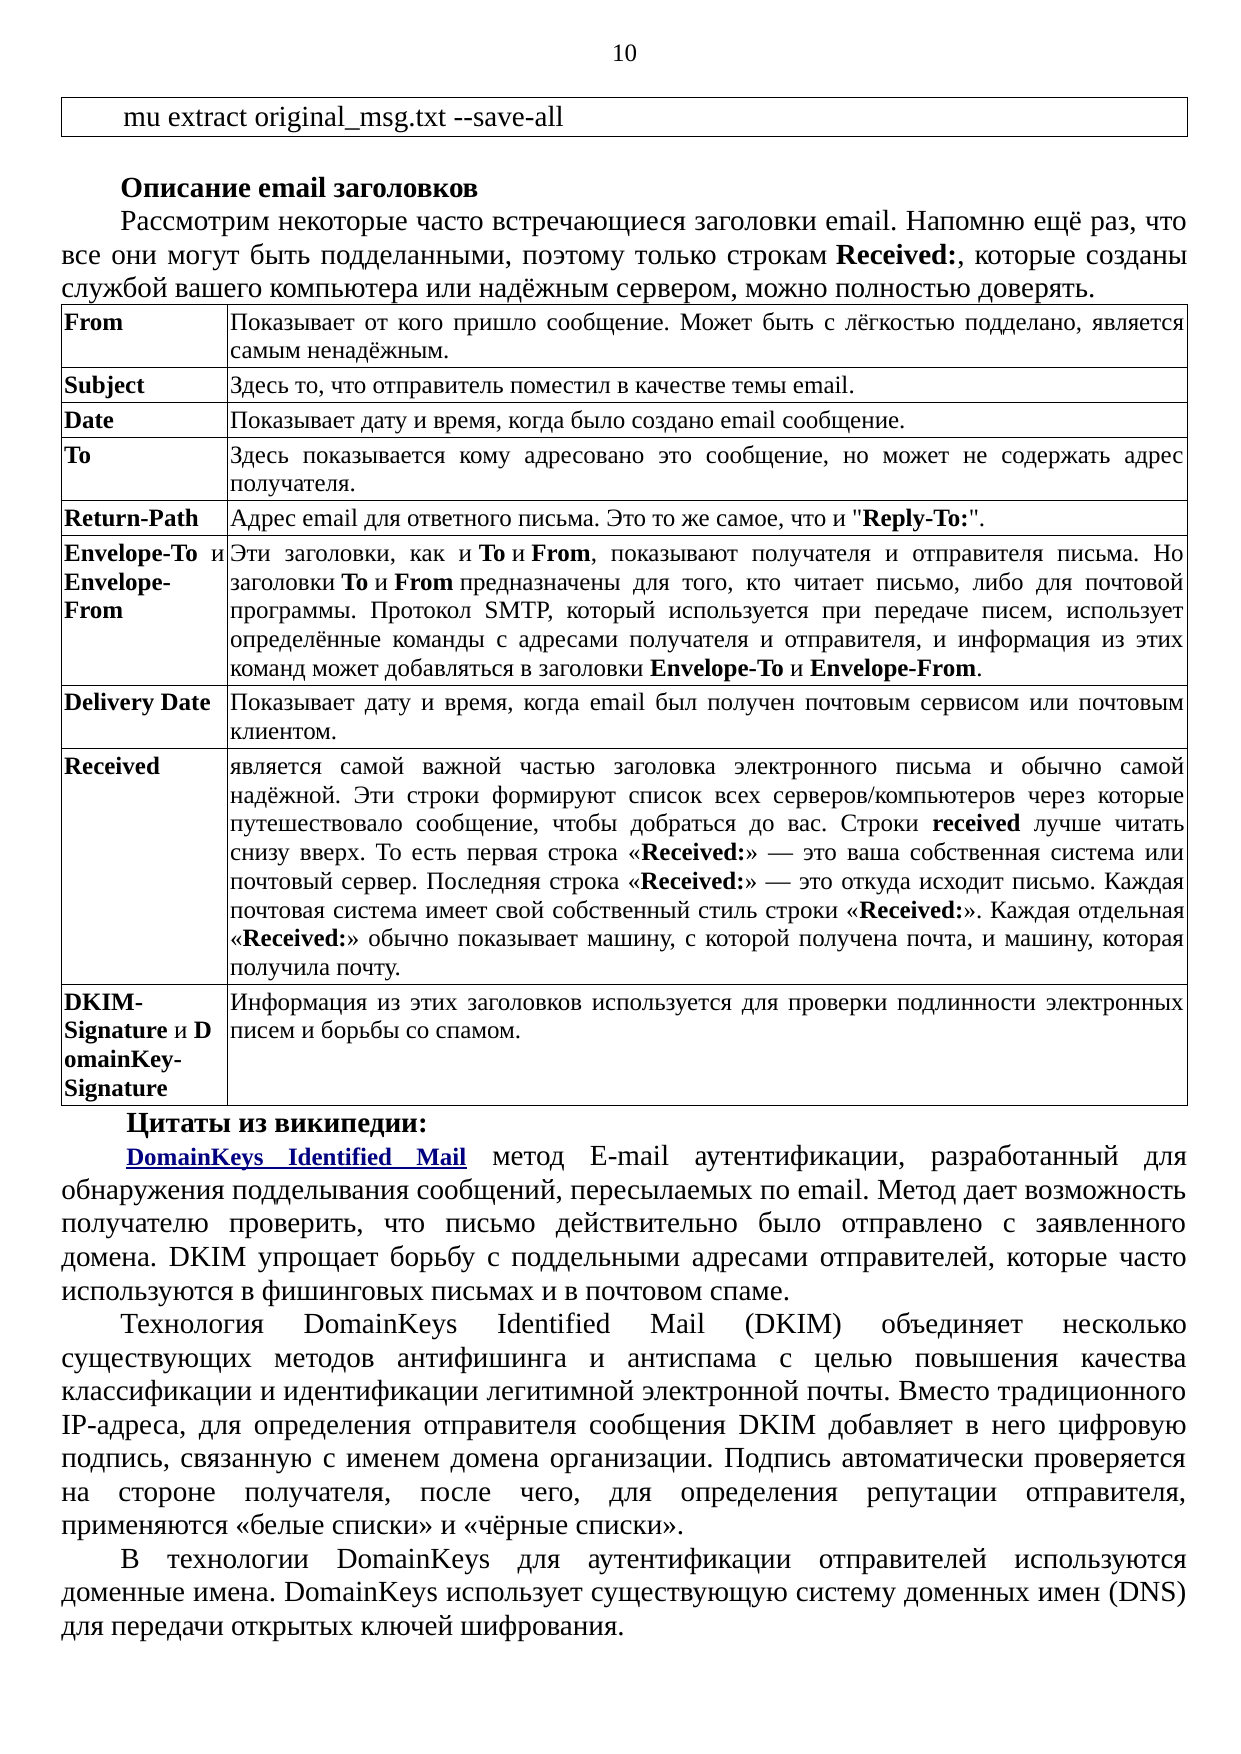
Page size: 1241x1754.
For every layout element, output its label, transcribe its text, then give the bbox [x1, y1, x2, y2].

table_cell Адрес email для ответного письма. Это то же самое, что и "Reply-To:". [228, 501, 1187, 535]
table_cell Envelope-To и Envelope-From [62, 536, 227, 684]
table_cell Показывает дату и время, когда email был получен почтовым сервисом или почтовым клиентом. [228, 686, 1187, 748]
text mu extract original_msg.txt --save-all [62, 98, 1187, 136]
text Цитаты из википедии: [61, 1106, 1187, 1138]
table_cell Received [62, 749, 227, 984]
table_cell Показывает дату и время, когда было создано email сообщение. [228, 403, 1187, 437]
table_cell Return-Path [62, 501, 227, 535]
table_cell To [62, 438, 227, 500]
text Технология DomainKeys Identified Mail (DKIM) объединяет несколько существующих методов антифишинга и антиспама с целью повышения качества классификации и идентификации легитимной электронной почты. Вместо традиционного IP-адреса, для определения отправителя сообщения DKIM добавляет в него цифровую подпись, связанную с именем домена организации. Подпись автоматически проверяется на стороне получателя, после чего, для определения репутации отправителя, применяются «белые списки» и «чёрные списки». [61, 1306, 1187, 1541]
table_header From [62, 305, 227, 367]
table_cell Здесь показывается кому адресовано это сообщение, но может не содержать адрес получателя. [228, 438, 1187, 500]
table_cell Subject [62, 368, 227, 402]
table_cell DKIM-Signature и DomainKey-Signature [62, 985, 227, 1105]
table_cell Delivery Date [62, 686, 227, 748]
table_cell Информация из этих заголовков используется для проверки подлинности электронных писем и борьбы со спамом. [228, 985, 1187, 1105]
text Рассмотрим некоторые часто встречающиеся заголовки email. Напомню ещё раз, что все они могут быть подделанными, поэтому только строкам Received:, которые созданы службой вашего компьютера или надёжным сервером, можно полностью доверять. [61, 203, 1187, 304]
subtitle Описание email заголовков [61, 170, 1187, 203]
table_cell Здесь то, что отправитель поместил в качестве темы email. [228, 368, 1187, 402]
table_header Показывает от кого пришло сообщение. Может быть с лёгкостью подделано, является самым ненадёжным. [228, 305, 1187, 367]
table_cell Эти заголовки, как и To и From, показывают получателя и отправителя письма. Но заголовки To и From предназначены для того, кто читает письмо, либо для почтовой программы. Протокол SMTP, который используется при передаче писем, использует определённые команды с адресами получателя и отправителя, и информация из этих команд может добавляться в заголовки Envelope-To и Envelope-From. [228, 536, 1187, 684]
text В технологии DomainKeys для аутентификации отправителей используются доменные имена. DomainKeys использует существующую систему доменных имен (DNS) для передачи открытых ключей шифрования. [61, 1541, 1187, 1642]
table_cell является самой важной частью заголовка электронного письма и обычно самой надёжной. Эти строки формируют список всех серверов/компьютеров через которые путешествовало сообщение, чтобы добраться до вас. Строки received лучше читать снизу вверх. То есть первая строка «Received:» — это ваша собственная система или почтовый сервер. Последняя строка «Received:» — это откуда исходит письмо. Каждая почтовая система имеет свой собственный стиль строки «Received:». Каждая отдельная «Received:» обычно показывает машину, с которой получена почта, и машину, которая получила почту. [228, 749, 1187, 984]
table_cell Date [62, 403, 227, 437]
text DomainKeys Identified Mail метод E-mail аутентификации, разработанный для обнаружения подделывания сообщений, пересылаемых по email. Метод дает возможность получателю проверить, что письмо действительно было отправлено с заявленного домена. DKIM упрощает борьбу с поддельными адресами отправителей, которые часто используются в фишинговых письмах и в почтовом спаме. [61, 1138, 1187, 1306]
